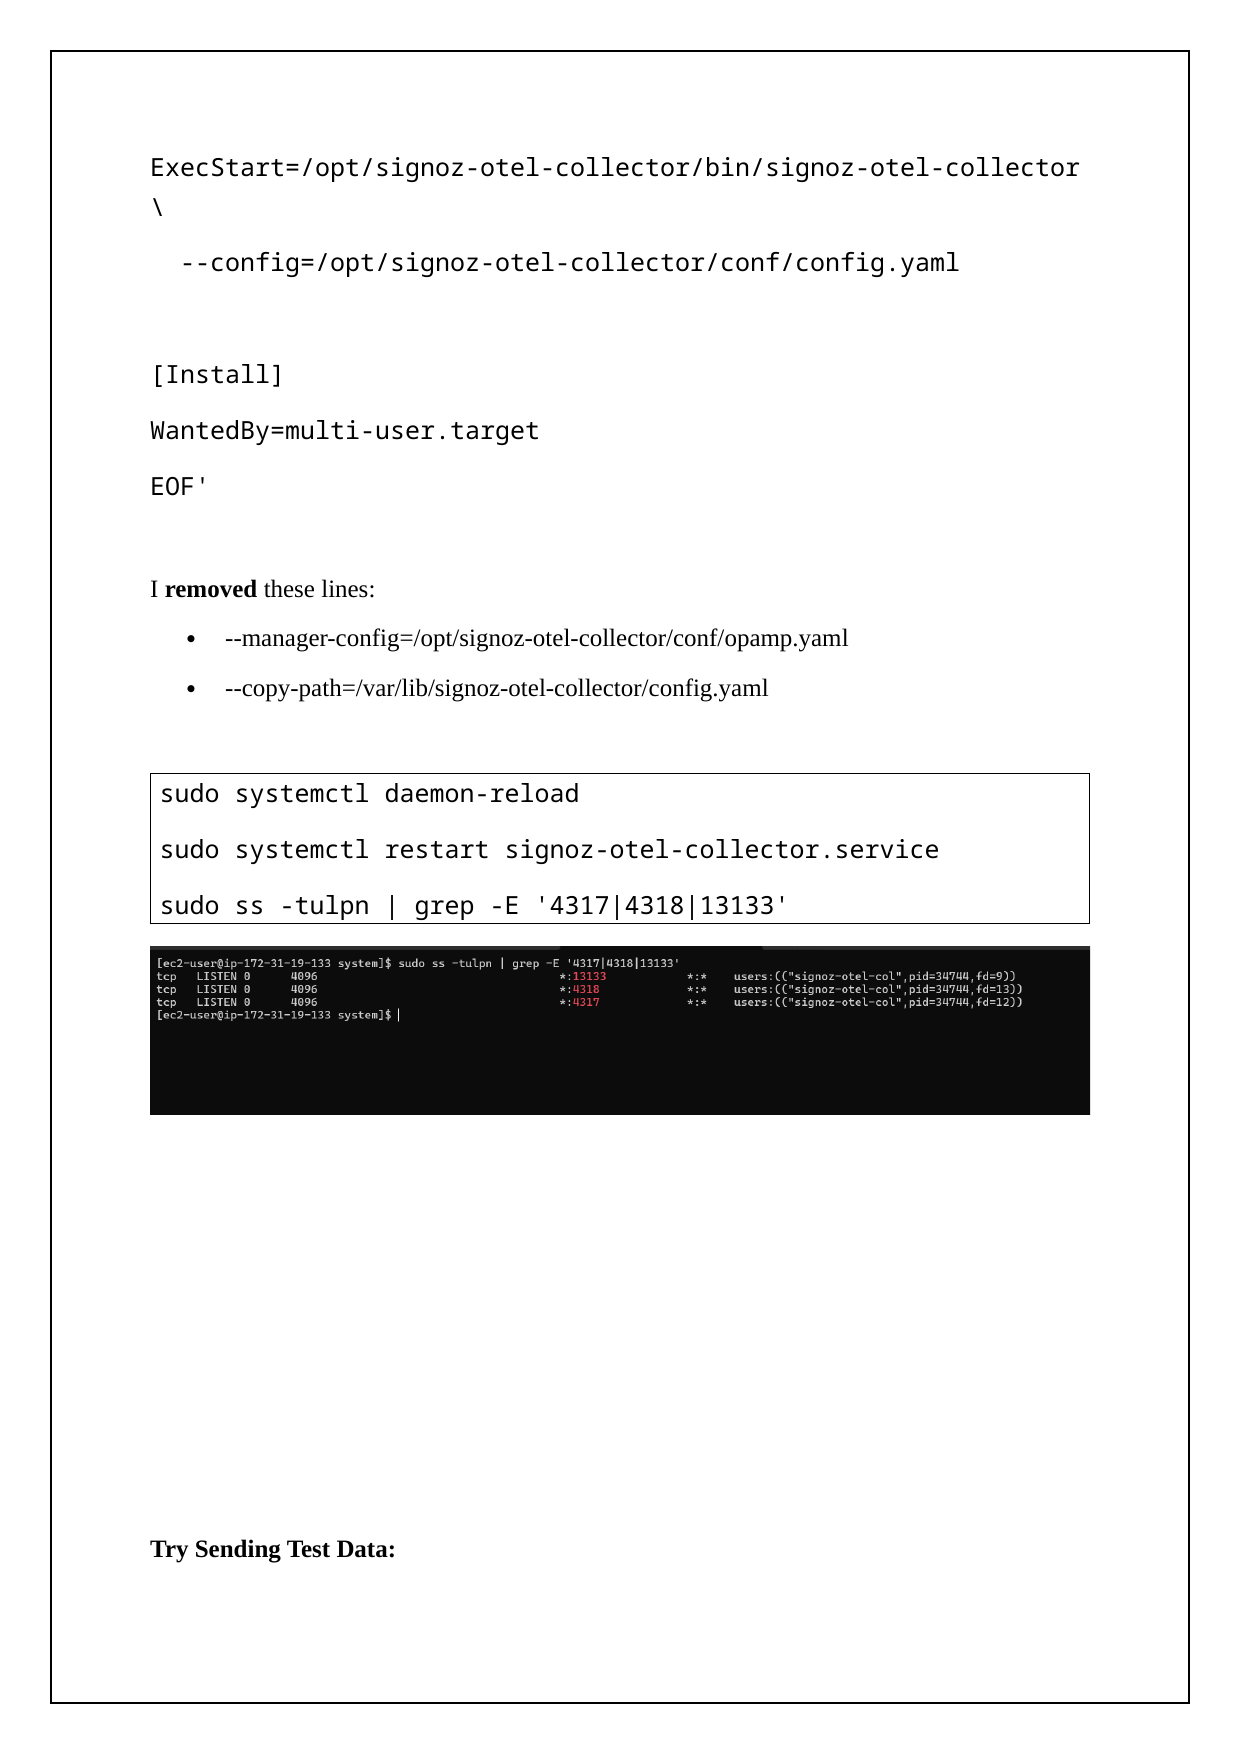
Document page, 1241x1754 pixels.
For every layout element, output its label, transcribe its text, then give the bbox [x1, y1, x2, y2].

text EOF' [150, 468, 1090, 502]
text [Install] [150, 357, 1090, 391]
text sudo systemctl daemon-reload [151, 774, 1089, 810]
text I removed these lines: [150, 574, 1090, 603]
text --config=/opt/signoz-otel-collector/conf/config.yaml [150, 245, 1090, 279]
text sudo ss -tulpn | grep -E '4317|4318|13133' [151, 884, 1089, 923]
text sudo systemctl restart signoz-otel-collector.service [151, 828, 1089, 866]
list --copy-path=/var/lib/signoz-otel-collector/config.yaml [187, 673, 1090, 702]
text Try Sending Test Data: [150, 1534, 1090, 1563]
list --manager-config=/opt/signoz-otel-collector/conf/opamp.yaml [187, 623, 1090, 652]
text WantedBy=multi-user.target [150, 412, 1090, 447]
text ExecStart=/opt/signoz-otel-collector/bin/signoz-otel-collector \ [150, 150, 1090, 223]
